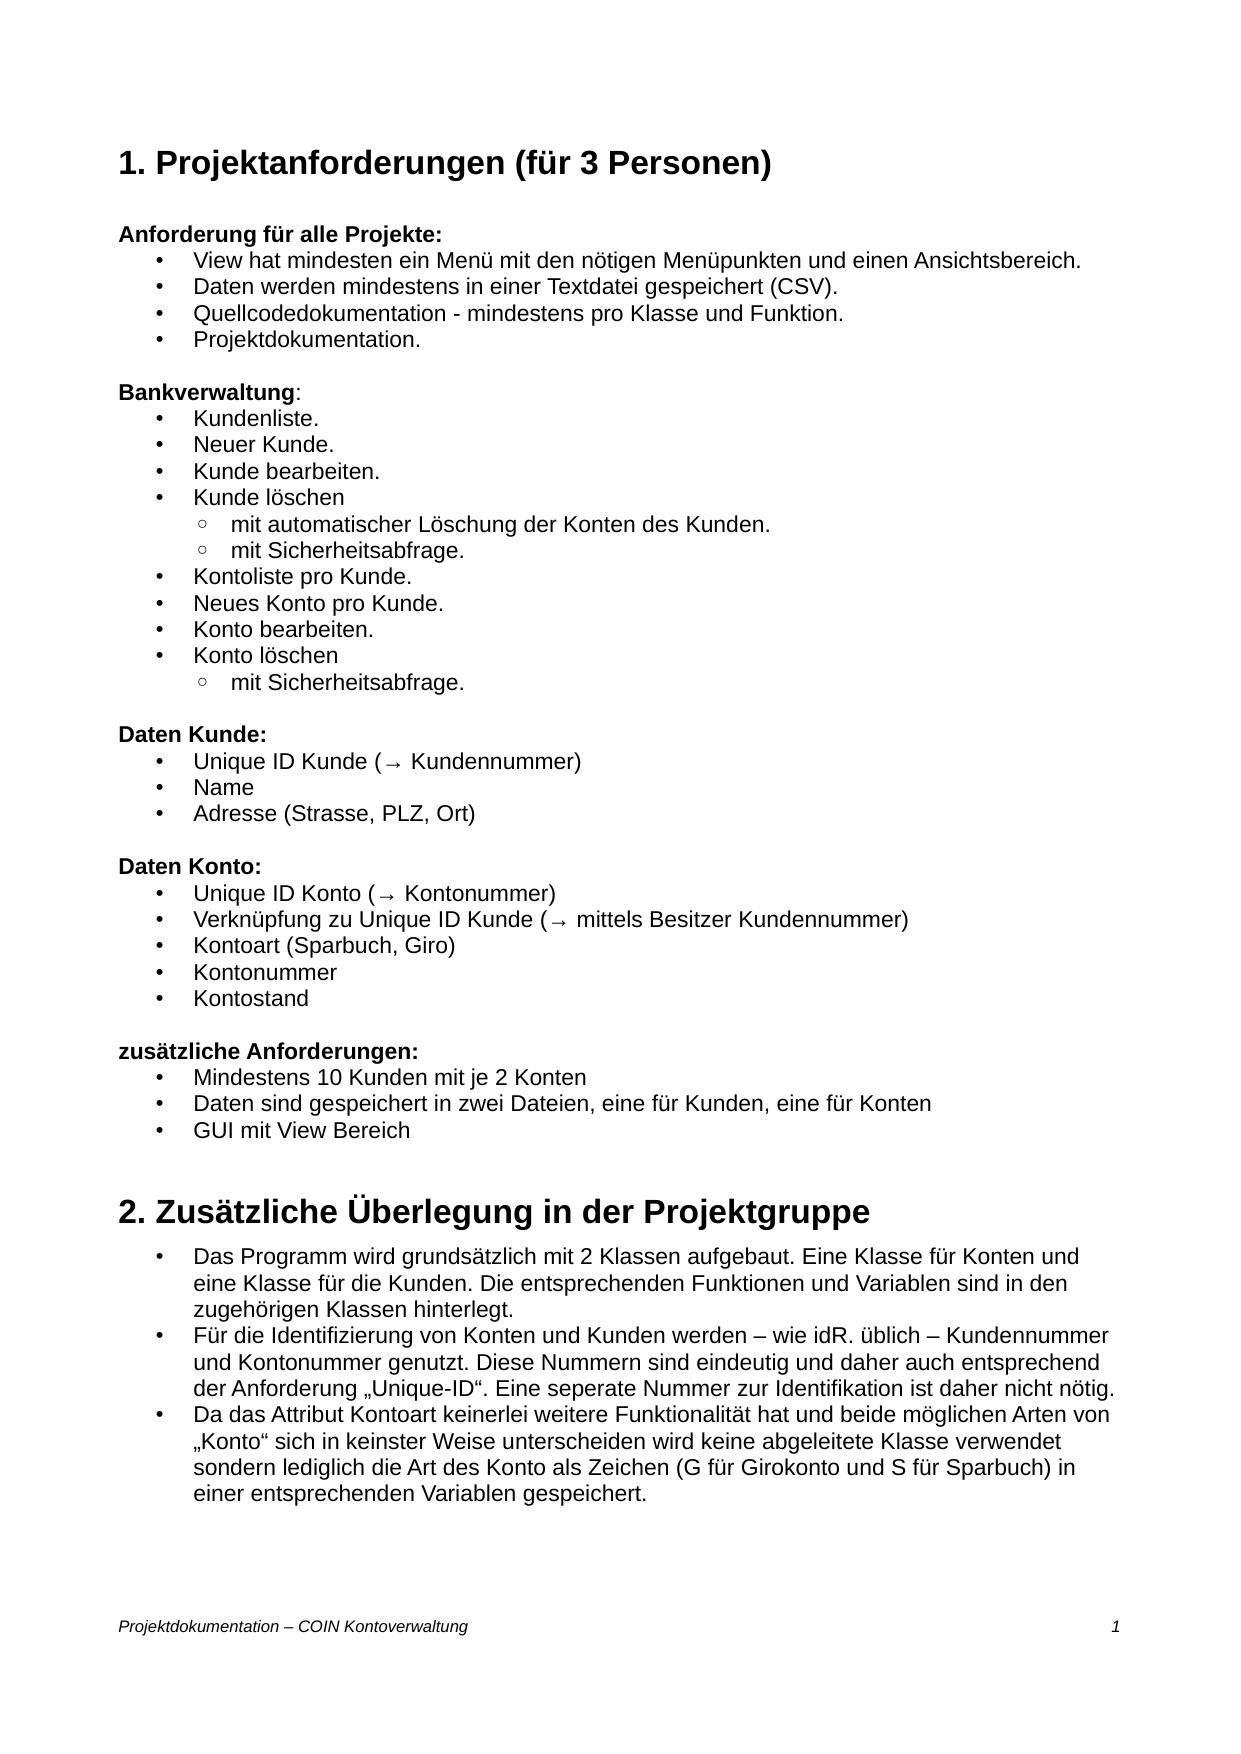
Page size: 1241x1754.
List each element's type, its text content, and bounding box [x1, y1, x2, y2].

list View hat mindesten ein Menü mit den nötigen Menüpunkten und einen Ansichtsbereich. [156, 247, 1122, 273]
list Kontoart (Sparbuch, Giro) [156, 932, 1122, 958]
list Bankverwaltung: [81, 379, 1122, 405]
list Das Programm wird grundsätzlich mit 2 Klassen aufgebaut. Eine Klasse für Konten und eine Klasse für die Kunden. Die entsprechenden Funktionen und Variablen sind in den zugehörigen Klassen hinterlegt. [156, 1243, 1122, 1322]
text Daten Konto: [118, 853, 1122, 879]
text zusätzliche Anforderungen: [118, 1038, 1122, 1064]
list Daten werden mindestens in einer Textdatei gespeichert (CSV). [156, 273, 1122, 300]
list Konto löschen [156, 642, 1122, 669]
text Anforderung für alle Projekte: [118, 221, 1122, 247]
list Mindestens 10 Kunden mit je 2 Konten [156, 1064, 1122, 1090]
list mit Sicherheitsabfrage. [193, 669, 1122, 695]
list Neuer Kunde. [156, 431, 1122, 458]
list Neues Konto pro Kunde. [156, 589, 1122, 616]
list Adresse (Strasse, PLZ, Ort) [156, 800, 1122, 827]
list Kundenliste. [156, 405, 1122, 431]
text Daten Kunde: [118, 721, 1122, 748]
list Quellcodedokumentation - mindestens pro Klasse und Funktion. [156, 300, 1122, 326]
list GUI mit View Bereich [156, 1117, 1122, 1143]
list Kontostand [156, 985, 1122, 1011]
list Daten sind gespeichert in zwei Dateien, eine für Kunden, eine für Konten [156, 1090, 1122, 1117]
list Unique ID Kunde (→ Kundennummer) [156, 748, 1122, 774]
list Konto bearbeiten. [156, 616, 1122, 642]
list Projektdokumentation. [156, 326, 1122, 352]
subtitle 1. Projektanforderungen (für 3 Personen) [118, 143, 1122, 182]
list Da das Attribut Kontoart keinerlei weitere Funktionalität hat und beide möglichen Arten von „Konto“ sich in keinster Weise unterscheiden wird keine abgeleitete Klasse verwendet sondern lediglich die Art des Konto als Zeichen (G für Girokonto und S für Sparbuch) in einer entsprechenden Variablen gespeichert. [156, 1401, 1122, 1507]
list Verknüpfung zu Unique ID Kunde (→ mittels Besitzer Kundennummer) [156, 906, 1122, 932]
list Kontoliste pro Kunde. [156, 563, 1122, 589]
subtitle 2. Zusätzliche Überlegung in der Projektgruppe [118, 1192, 1122, 1231]
list Für die Identifizierung von Konten und Kunden werden – wie idR. üblich – Kundennummer und Kontonummer genutzt. Diese Nummern sind eindeutig und daher auch entsprechend der Anforderung „Unique-ID“. Eine seperate Nummer zur Identifikation ist daher nicht nötig. [156, 1322, 1122, 1401]
list Kontonummer [156, 958, 1122, 985]
list Name [156, 774, 1122, 800]
list Unique ID Konto (→ Kontonummer) [156, 879, 1122, 906]
list Kunde löschen [156, 484, 1122, 511]
list mit Sicherheitsabfrage. [193, 537, 1122, 563]
list mit automatischer Löschung der Konten des Kunden. [193, 511, 1122, 537]
list Kunde bearbeiten. [156, 458, 1122, 484]
